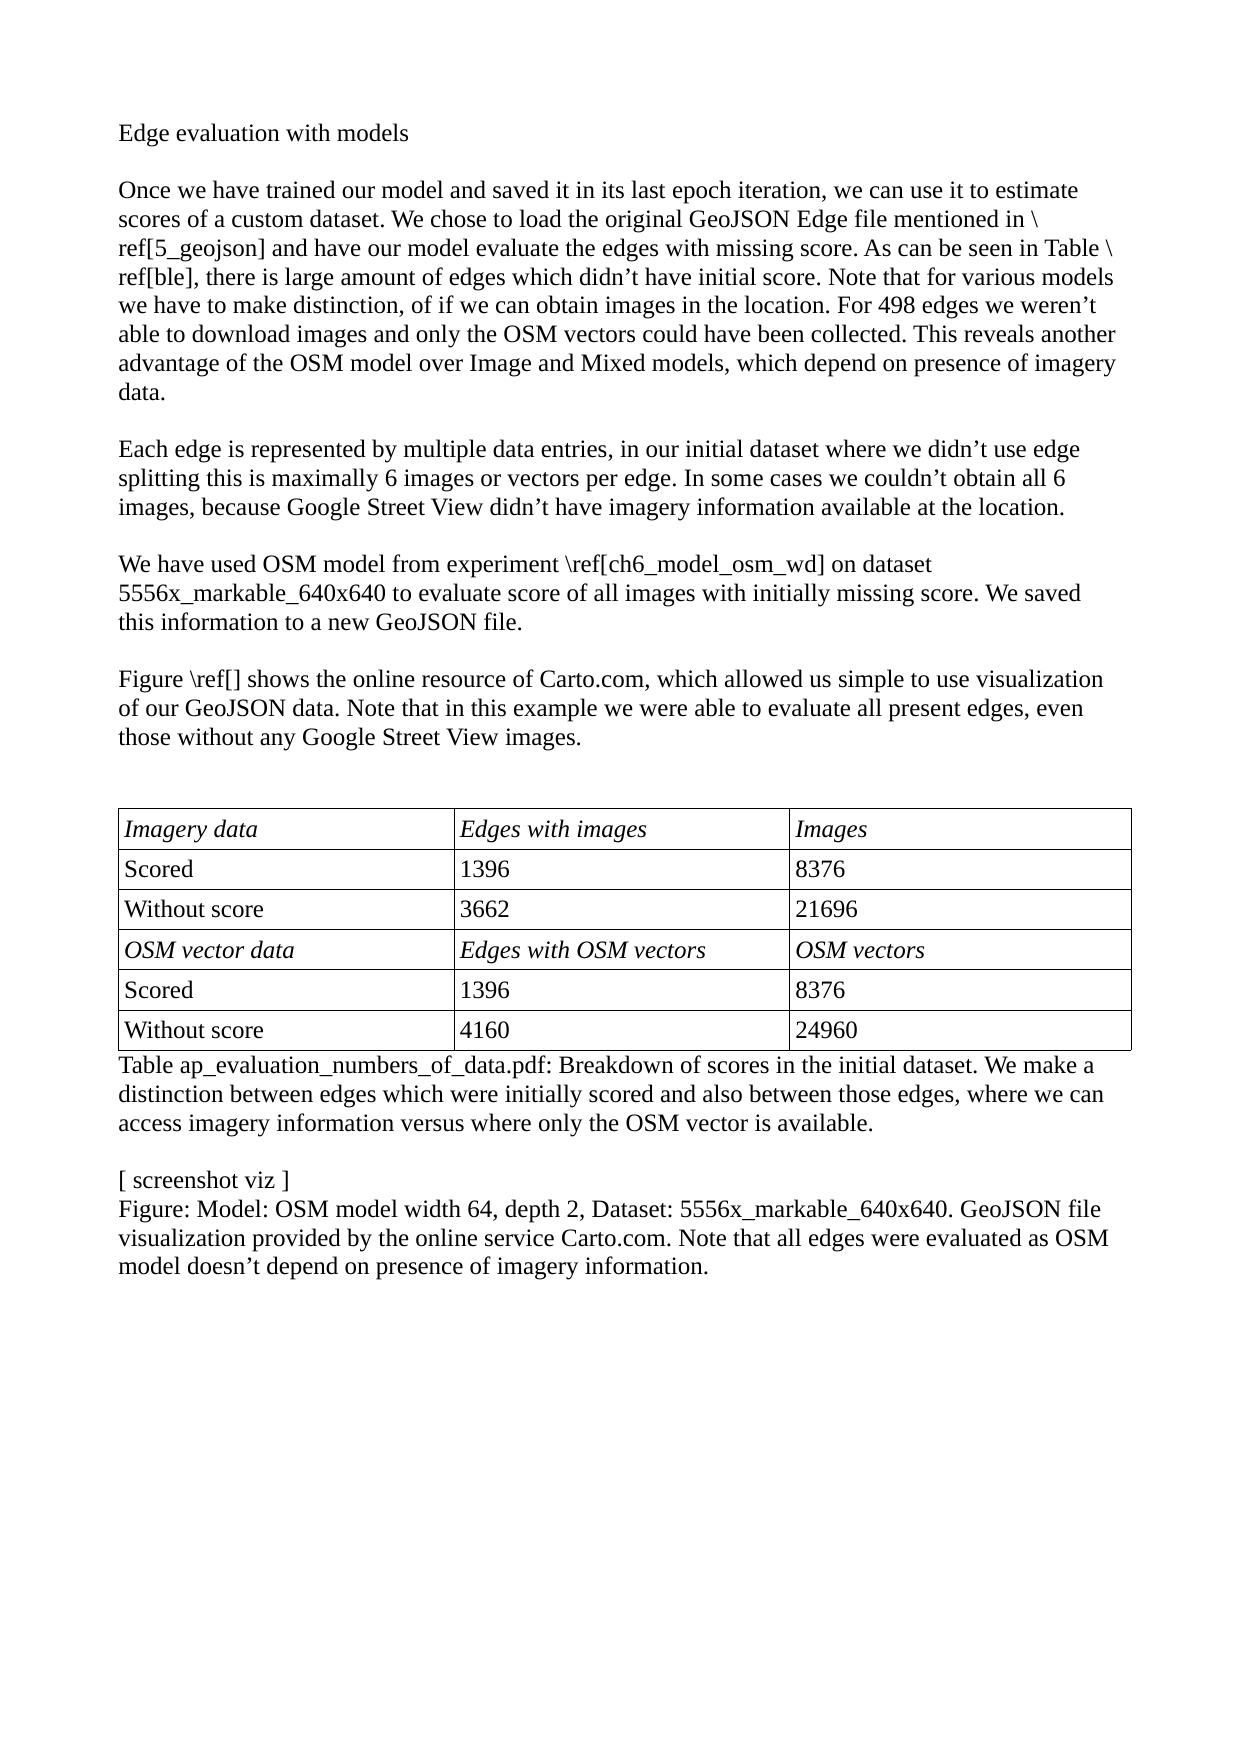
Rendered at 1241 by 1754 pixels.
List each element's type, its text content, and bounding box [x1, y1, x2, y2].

table_cell Scored [119, 850, 454, 889]
text We have used OSM model from experiment \ref[ch6_model_osm_wd] on dataset 5556x_markable_640x640 to evaluate score of all images with initially missing score. We saved this information to a new GeoJSON file. [118, 549, 1122, 636]
table_cell 3662 [455, 890, 789, 929]
table_cell 8376 [790, 850, 1131, 889]
text Each edge is represented by multiple data entries, in our initial dataset where we didn’t use edge splitting this is maximally 6 images or vectors per edge. In some cases we couldn’t obtain all 6 images, because Google Street View didn’t have imagery information available at the location. [118, 434, 1122, 521]
text [ screenshot viz ] [118, 1165, 1122, 1194]
table_cell Scored [119, 970, 454, 1010]
table_cell Edges with OSM vectors [455, 930, 789, 969]
table_cell Without score [119, 1011, 454, 1050]
table_cell 8376 [790, 970, 1131, 1010]
table_cell OSM vector data [119, 930, 454, 969]
text Once we have trained our model and saved it in its last epoch iteration, we can use it to estimate scores of a custom dataset. We chose to load the original GeoJSON Edge file mentioned in \ref[5_geojson] and have our model evaluate the edges with missing score. As can be seen in Table \ref[ble], there is large amount of edges which didn’t have initial score. Note that for various models we have to make distinction, of if we can obtain images in the location. For 498 edges we weren’t able to download images and only the OSM vectors could have been collected. This reveals another advantage of the OSM model over Image and Mixed models, which depend on presence of imagery data. [118, 176, 1122, 406]
table_header Imagery data [119, 809, 454, 848]
table_cell 1396 [455, 970, 789, 1010]
text Figure: Model: OSM model width 64, depth 2, Dataset: 5556x_markable_640x640. GeoJSON file visualization provided by the online service Carto.com. Note that all edges were evaluated as OSM model doesn’t depend on presence of imagery information. [118, 1194, 1122, 1280]
text Edge evaluation with models [118, 118, 1122, 147]
table_cell 4160 [455, 1011, 789, 1050]
text Table ap_evaluation_numbers_of_data.pdf: Breakdown of scores in the initial dataset. We make a distinction between edges which were initially scored and also between those edges, where we can access imagery information versus where only the OSM vector is available. [118, 1051, 1122, 1136]
table_cell OSM vectors [790, 930, 1131, 969]
table_header Edges with images [455, 809, 789, 848]
text Figure \ref[] shows the online resource of Carto.com, which allowed us simple to use visualization of our GeoJSON data. Note that in this example we were able to evaluate all present edges, even those without any Google Street View images. [118, 664, 1122, 751]
table_header Images [790, 809, 1131, 848]
table_cell 1396 [455, 850, 789, 889]
table_cell 24960 [790, 1011, 1131, 1050]
table_cell 21696 [790, 890, 1131, 929]
table_cell Without score [119, 890, 454, 929]
